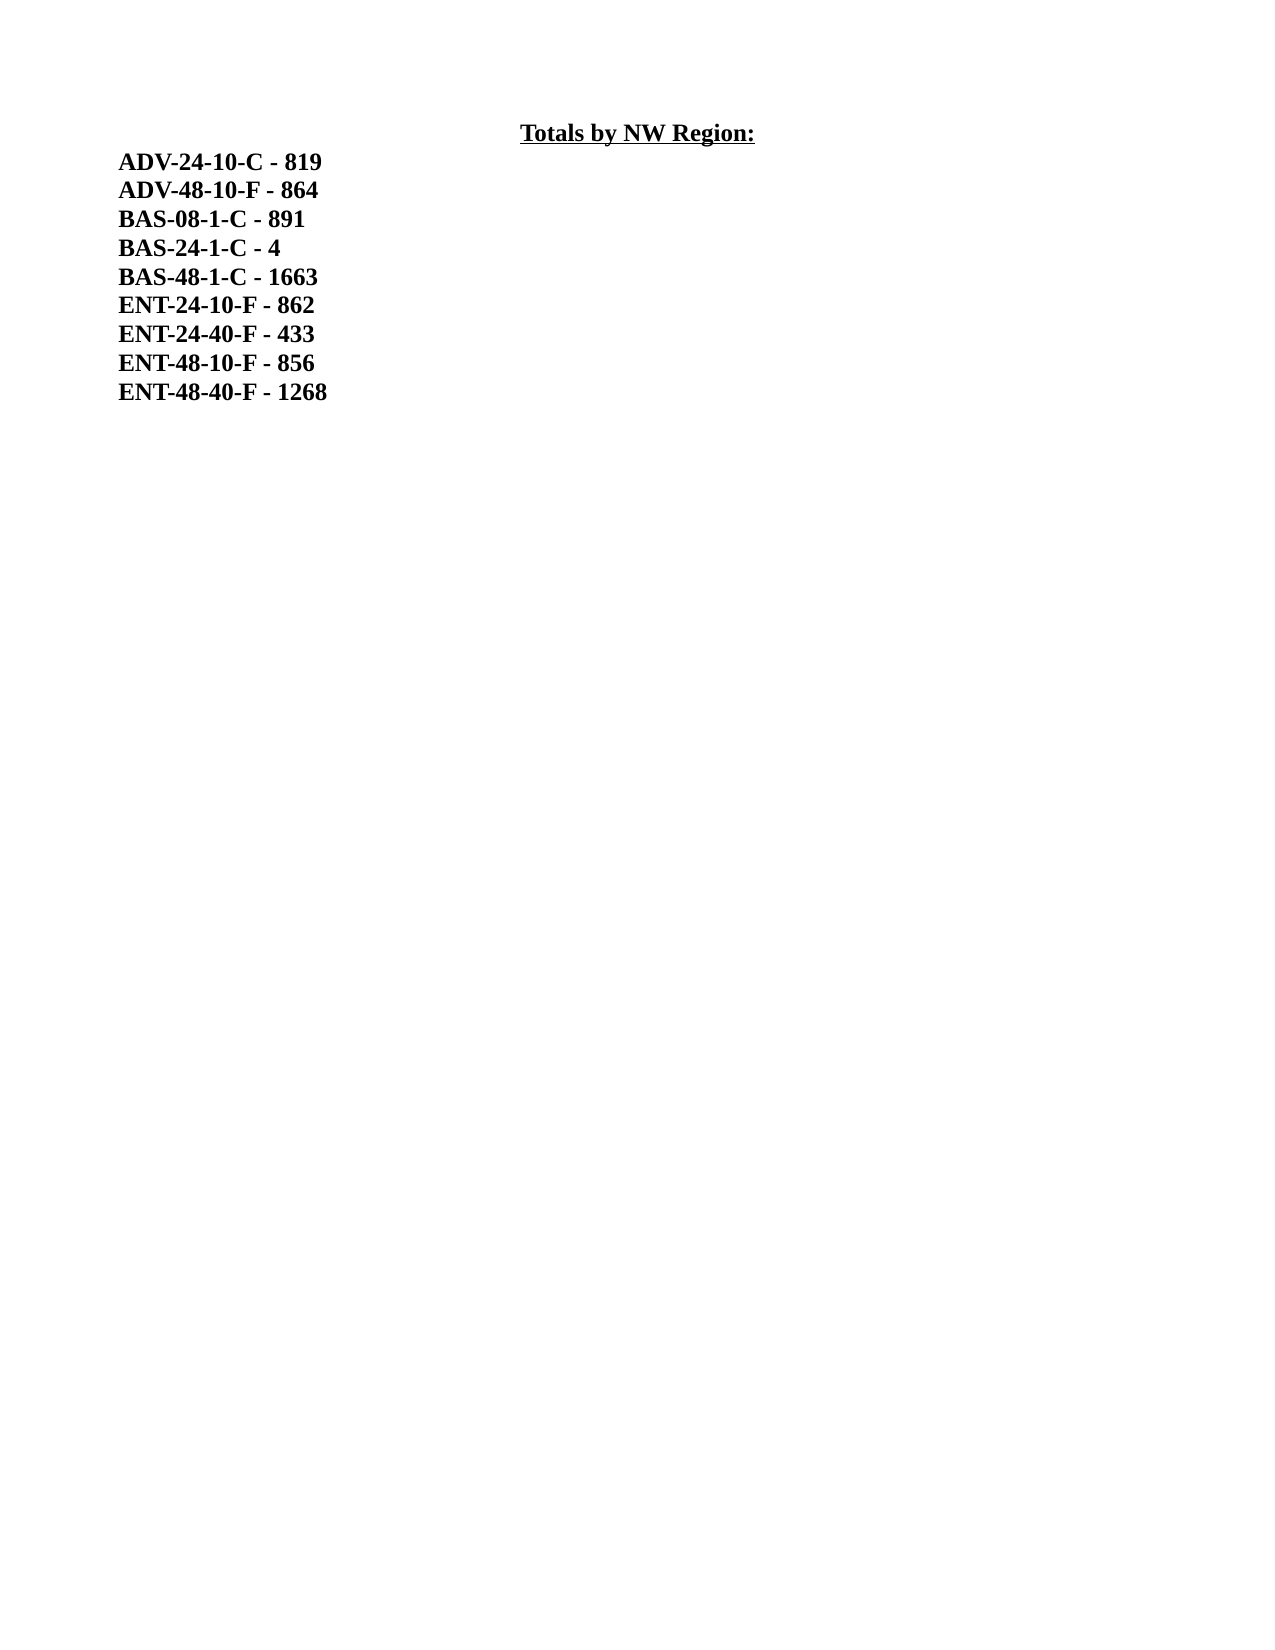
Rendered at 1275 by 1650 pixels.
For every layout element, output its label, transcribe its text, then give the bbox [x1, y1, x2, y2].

text ADV-24-10-C - 819 [118, 147, 1157, 176]
text BAS-48-1-C - 1663 [118, 262, 1157, 291]
text ENT-48-40-F - 1268 [118, 377, 1157, 406]
text ENT-24-40-F - 433 [118, 319, 1157, 348]
text ENT-48-10-F - 856 [118, 348, 1157, 377]
text ENT-24-10-F - 862 [118, 291, 1157, 319]
text BAS-24-1-C - 4 [118, 233, 1157, 262]
text Totals by NW Region: [118, 118, 1157, 147]
text ADV-48-10-F - 864 [118, 176, 1157, 204]
text BAS-08-1-C - 891 [118, 204, 1157, 233]
